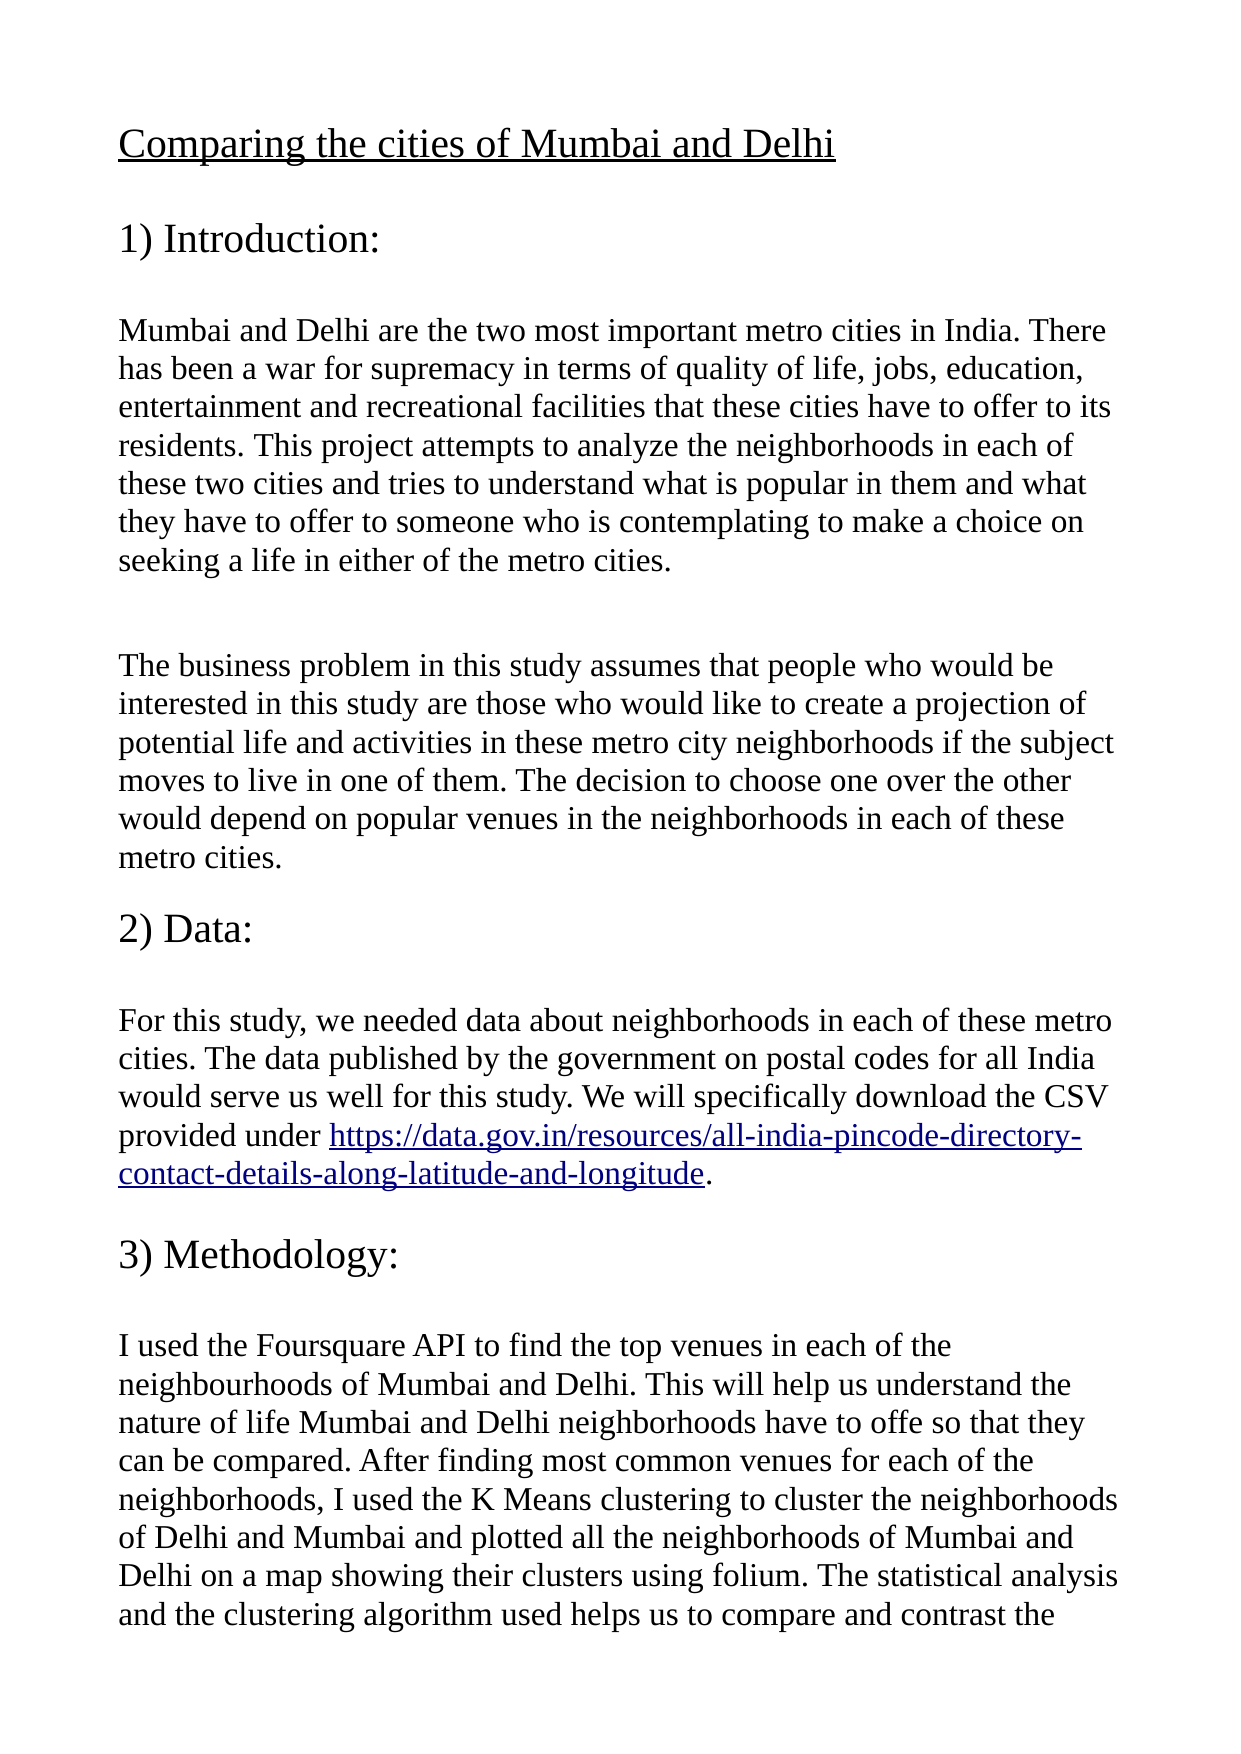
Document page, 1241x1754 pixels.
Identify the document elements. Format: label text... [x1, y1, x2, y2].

text of Delhi and Mumbai and plotted all the neighborhoods of Mumbai and Delhi on a map showing their clusters using folium. The statistical analysis and the clustering algorithm used helps us to compare and contrast the [118, 1517, 1122, 1632]
text The business problem in this study assumes that people who would be interested in this study are those who would like to create a projection of potential life and activities in these metro city neighborhoods if the subject moves to live in one of them. The decision to choose one over the other would depend on popular venues in the neighborhoods in each of these metro cities. [118, 645, 1122, 875]
text Mumbai and Delhi are the two most important metro cities in India. There has been a war for supremacy in terms of quality of life, jobs, education, entertainment and recreational facilities that these cities have to offer to its residents. This project attempts to analyze the neighborhoods in each of these two cities and tries to understand what is popular in them and what they have to offer to someone who is contemplating to make a choice on seeking a life in either of the metro cities. [118, 310, 1122, 578]
text I used the Foursquare API to find the top venues in each of the neighbourhoods of Mumbai and Delhi. This will help us understand the nature of life Mumbai and Delhi neighborhoods have to offe so that they can be compared. After finding most common venues for each of the neighborhoods, I used the K Means clustering to cluster the neighborhoods [118, 1326, 1122, 1517]
text 1) Introduction: [118, 214, 1122, 262]
text Comparing the cities of Mumbai and Delhi [118, 118, 1122, 166]
text 2) Data: [118, 904, 1122, 952]
text 3) Methodology: [118, 1230, 1122, 1278]
text For this study, we needed data about neighborhoods in each of these metro cities. The data published by the government on postal codes for all India would serve us well for this study. We will specifically download the CSV provided under https://data.gov.in/resources/all-india-pincode-directory-contact-details-along-latitude-and-longitude. [118, 1000, 1122, 1191]
